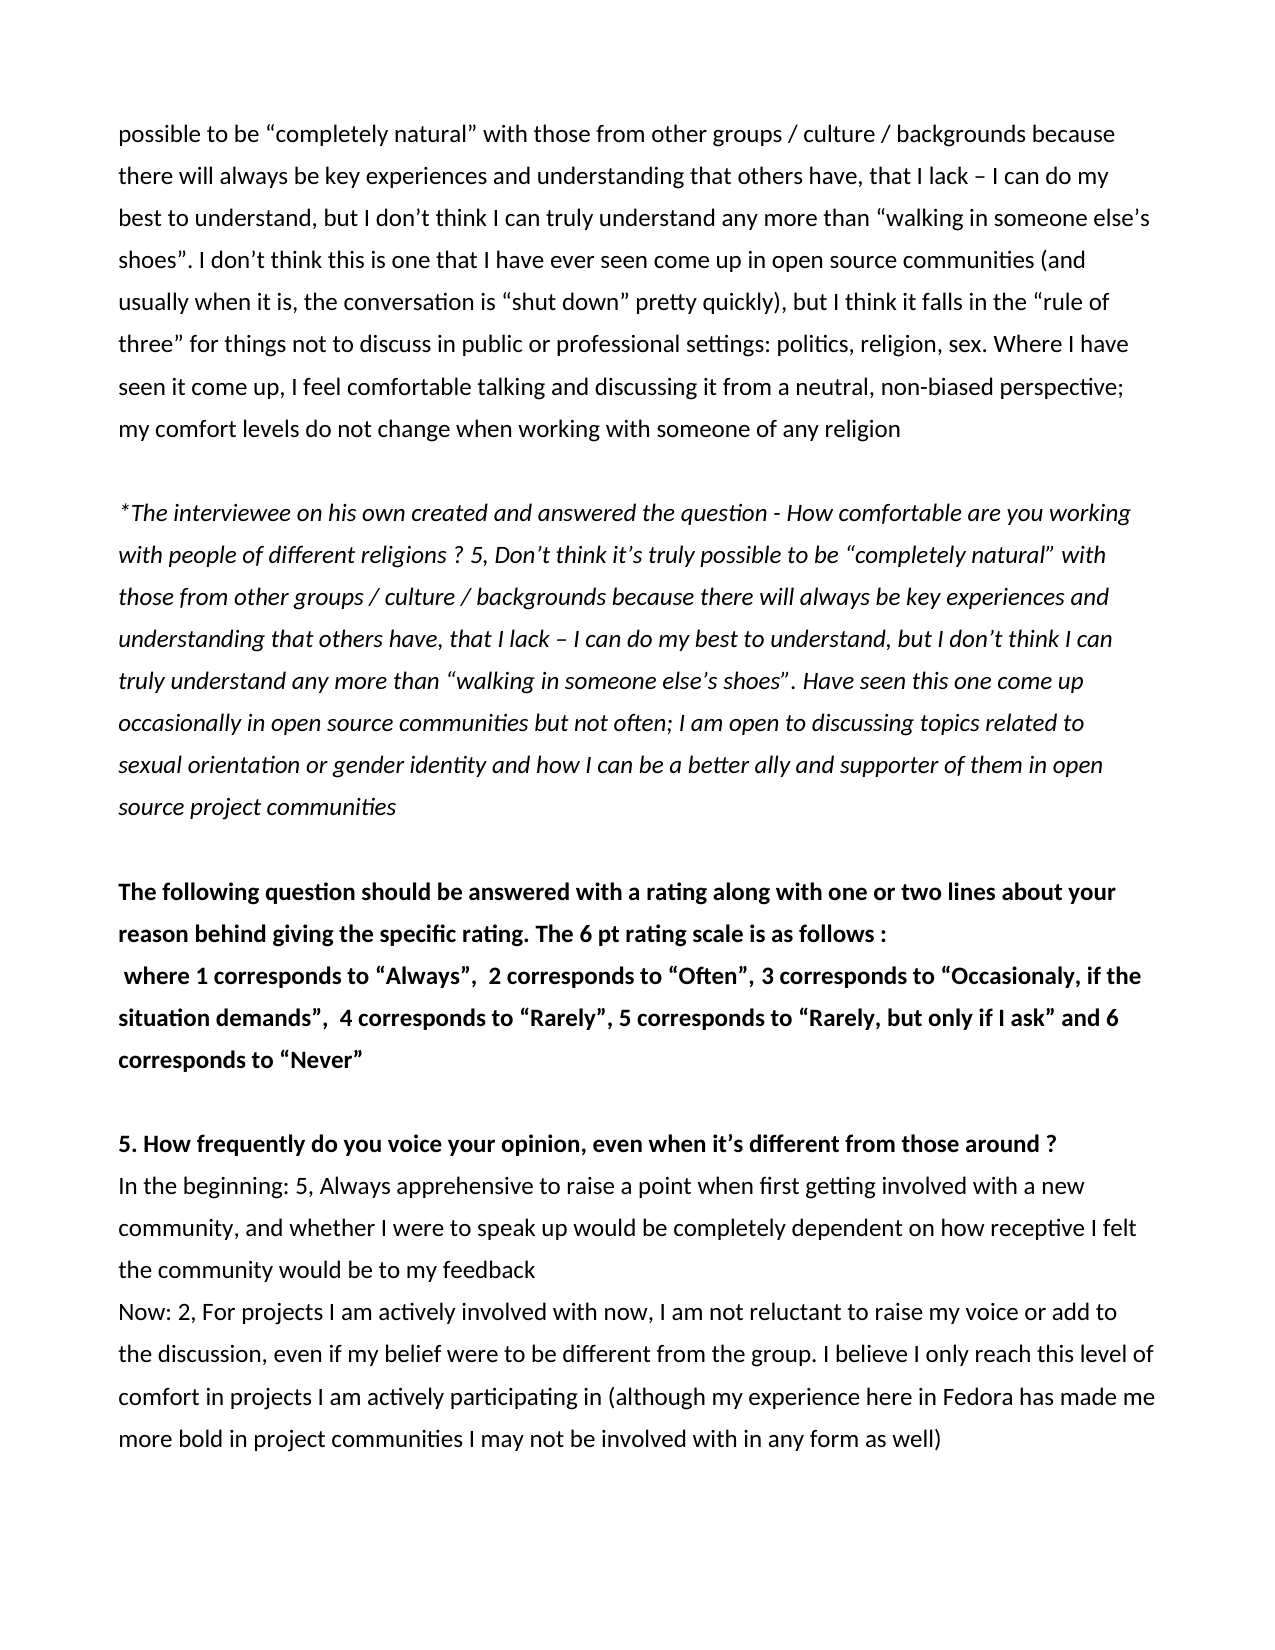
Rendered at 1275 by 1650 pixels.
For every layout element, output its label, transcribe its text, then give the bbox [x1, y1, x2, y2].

text The following question should be answered with a rating along with one or two lines about your reason behind giving the specific rating. The 6 pt rating scale is as follows : [118, 876, 1157, 948]
text 5. How frequently do you voice your opinion, even when it’s different from those around ? [118, 1128, 1157, 1159]
text where 1 corresponds to “Always”, 2 corresponds to “Often”, 3 corresponds to “Occasionaly, if the situation demands”, 4 corresponds to “Rarely”, 5 corresponds to “Rarely, but only if I ask” and 6 corresponds to “Never” [118, 960, 1157, 1074]
text In the beginning: 5, Always apprehensive to raise a point when first getting involved with a new community, and whether I were to speak up would be completely dependent on how receptive I felt the community would be to my feedback [118, 1170, 1157, 1285]
text Now: 2, For projects I am actively involved with now, I am not reluctant to raise my voice or add to the discussion, even if my belief were to be different from the group. I believe I only reach this level of comfort in projects I am actively participating in (although my experience here in Fedora has made me more bold in project communities I may not be involved with in any form as well) [118, 1296, 1157, 1453]
text *The interviewee on his own created and answered the question - How comfortable are you working with people of different religions ? 5, Don’t think it’s truly possible to be “completely natural” with those from other groups / culture / backgrounds because there will always be key experiences and understanding that others have, that I lack – I can do my best to understand, but I don’t think I can truly understand any more than “walking in someone else’s shoes”. Have seen this one come up occasionally in open source communities but not often; I am open to discussing topics related to sexual orientation or gender identity and how I can be a better ally and supporter of them in open source project communities [118, 497, 1157, 822]
text possible to be “completely natural” with those from other groups / culture / backgrounds because there will always be key experiences and understanding that others have, that I lack – I can do my best to understand, but I don’t think I can truly understand any more than “walking in someone else’s shoes”. I don’t think this is one that I have ever seen come up in open source communities (and usually when it is, the conversation is “shut down” pretty quickly), but I think it falls in the “rule of three” for things not to discuss in public or professional settings: politics, religion, sex. Where I have seen it come up, I feel comfortable talking and discussing it from a neutral, non-biased perspective; my comfort levels do not change when working with someone of any religion [118, 118, 1157, 443]
